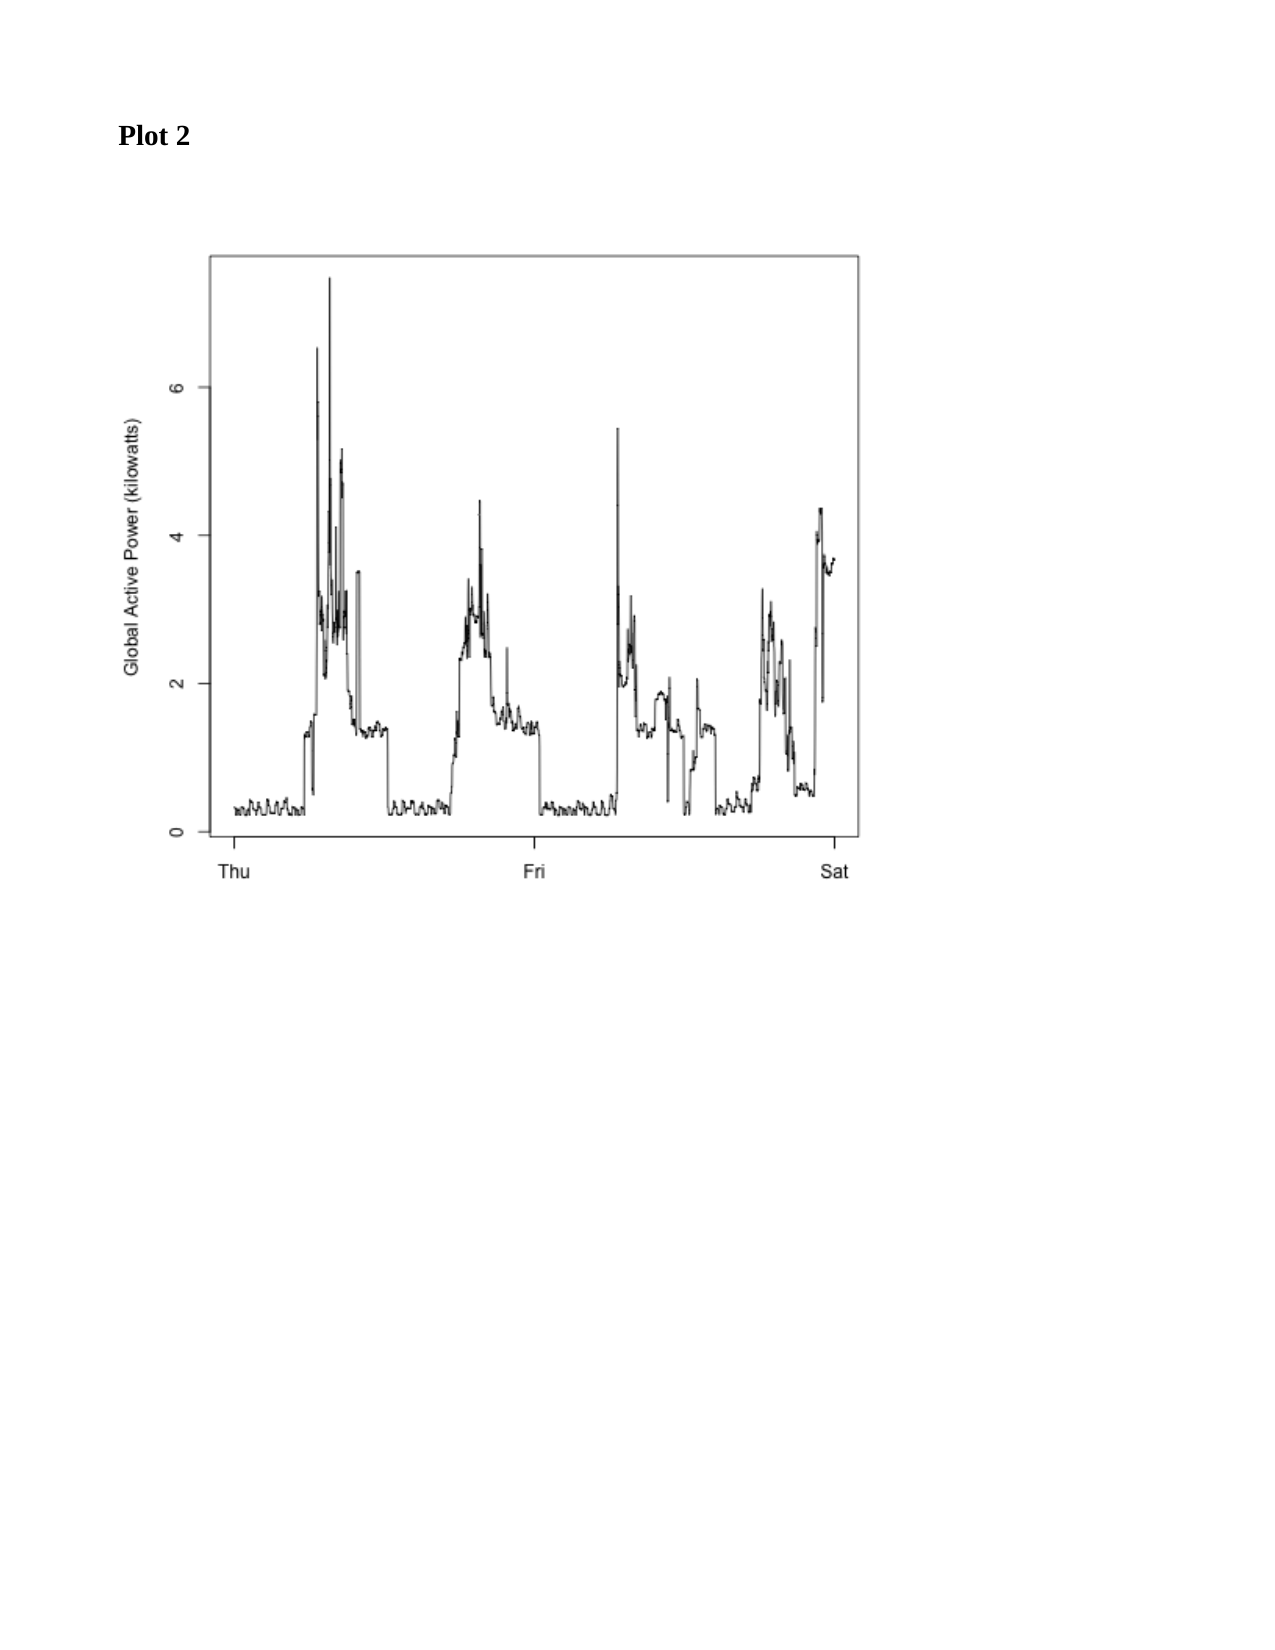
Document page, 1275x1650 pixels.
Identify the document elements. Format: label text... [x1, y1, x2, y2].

subtitle Plot 2 [118, 118, 1157, 152]
picture [118, 164, 906, 952]
